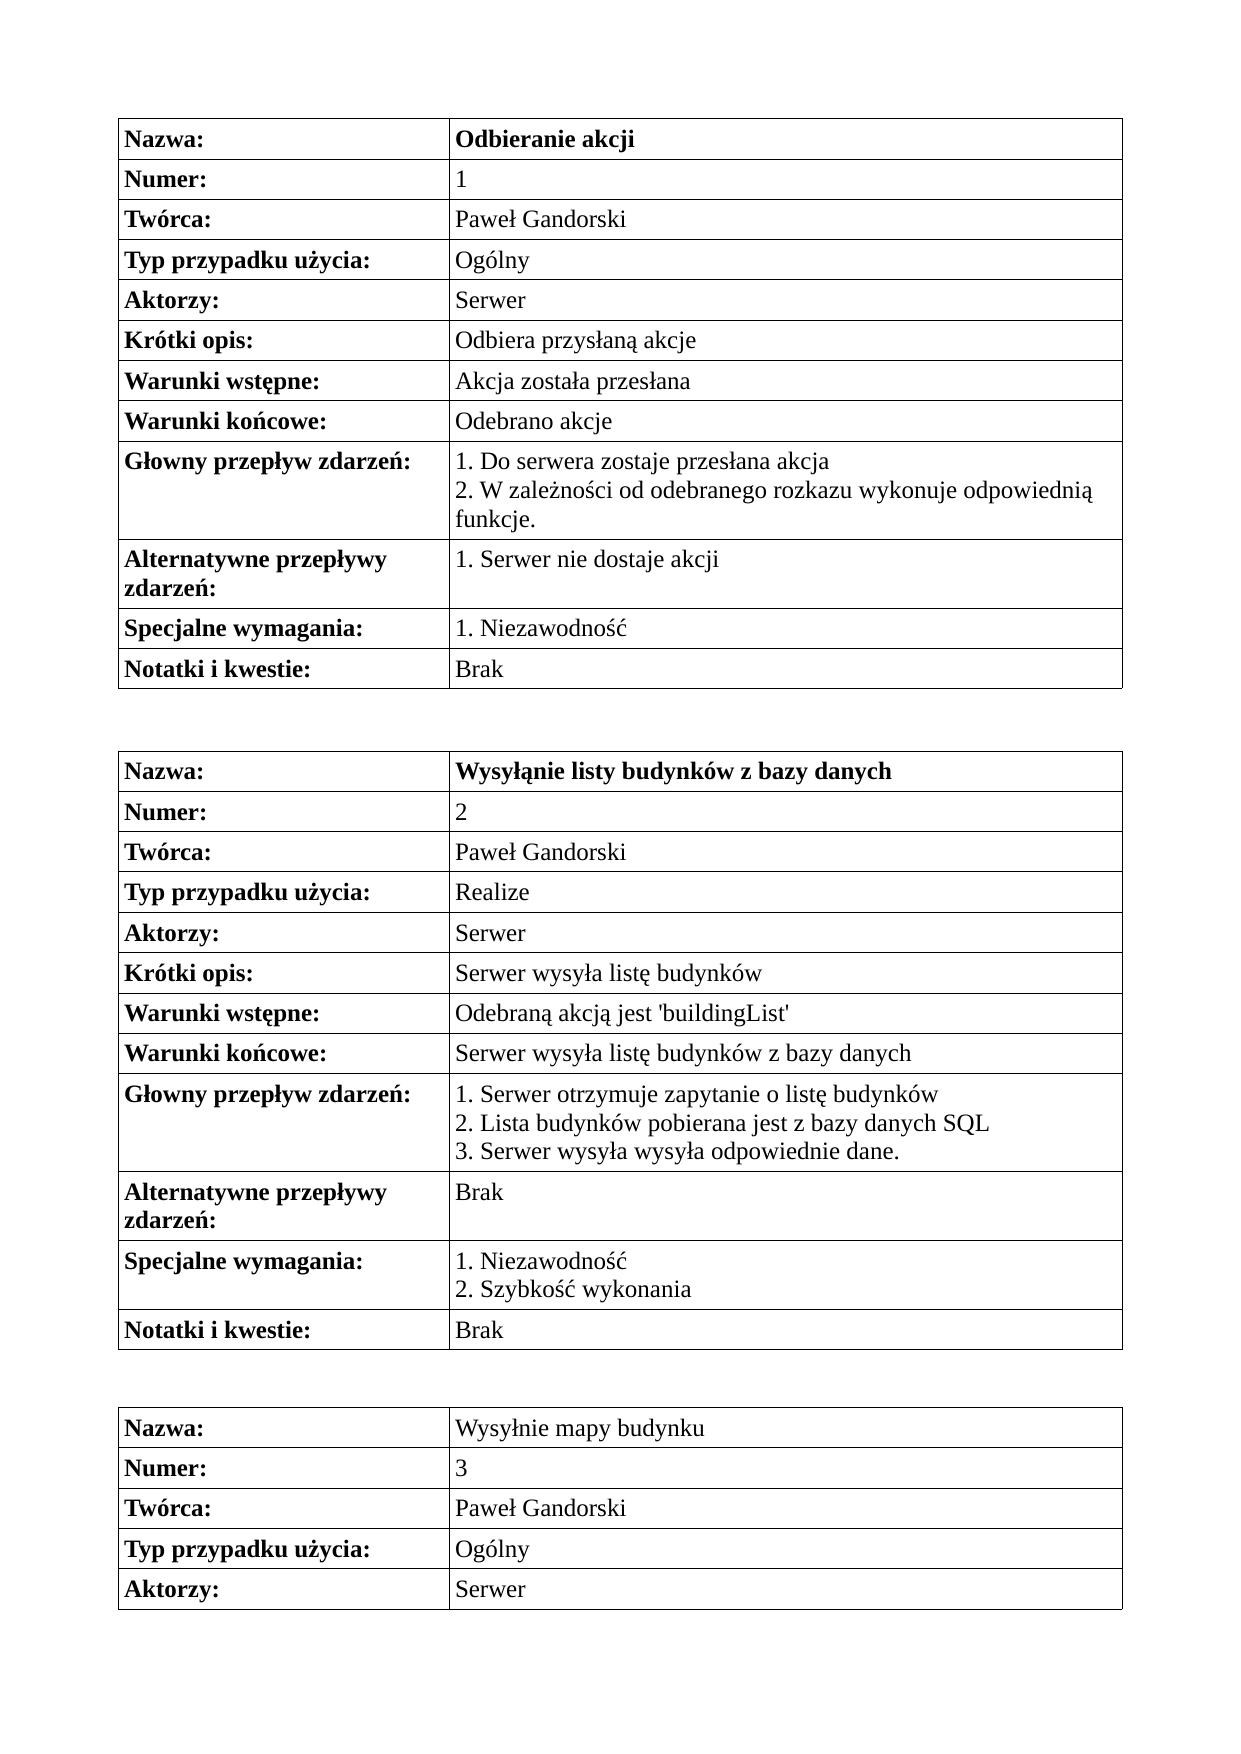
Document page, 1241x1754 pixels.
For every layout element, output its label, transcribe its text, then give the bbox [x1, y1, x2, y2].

table_cell Aktorzy: [119, 280, 449, 320]
table_cell 1. Serwer otrzymuje zapytanie o listę budynków 2. Lista budynków pobierana jest z bazy danych SQL 3. Serwer wysyła wysyła odpowiednie dane. [450, 1074, 1122, 1171]
table_cell Ogólny [450, 1529, 1122, 1568]
table_cell Typ przypadku użycia: [119, 240, 449, 279]
table_cell Warunki wstępne: [119, 994, 449, 1033]
table_cell Typ przypadku użycia: [119, 1529, 449, 1568]
table_cell Odebraną akcją jest 'buildingList' [450, 994, 1122, 1033]
table_header Nazwa: [119, 1408, 449, 1447]
table_header Nazwa: [119, 752, 449, 791]
table_cell Serwer wysyła listę budynków [450, 953, 1122, 992]
table_cell Serwer wysyła listę budynków z bazy danych [450, 1034, 1122, 1073]
table_cell Twórca: [119, 1489, 449, 1528]
table_cell Alternatywne przepływy zdarzeń: [119, 540, 449, 607]
table_cell Głowny przepływ zdarzeń: [119, 442, 449, 538]
table_cell Brak [450, 1310, 1122, 1349]
table_cell 1. Serwer nie dostaje akcji [450, 540, 1122, 607]
table_cell Twórca: [119, 200, 449, 239]
table_cell Numer: [119, 792, 449, 831]
table_cell Alternatywne przepływy zdarzeń: [119, 1172, 449, 1240]
table_cell Odebrano akcje [450, 401, 1122, 441]
table_cell Warunki końcowe: [119, 401, 449, 441]
table_cell Serwer [450, 913, 1122, 952]
table_header Nazwa: [119, 119, 449, 158]
table_cell Warunki wstępne: [119, 361, 449, 400]
table_cell Notatki i kwestie: [119, 1310, 449, 1349]
table_cell Twórca: [119, 832, 449, 871]
table_header Wysyłąnie listy budynków z bazy danych [450, 752, 1122, 791]
table_header Odbieranie akcji [450, 119, 1122, 158]
table_cell 1. Niezawodność [450, 609, 1122, 648]
table_cell Aktorzy: [119, 1569, 449, 1608]
table_cell Krótki opis: [119, 953, 449, 992]
table_cell 2 [450, 792, 1122, 831]
table_cell Specjalne wymagania: [119, 609, 449, 648]
table_cell Brak [450, 1172, 1122, 1240]
table_cell Notatki i kwestie: [119, 649, 449, 688]
table_header Wysyłnie mapy budynku [450, 1408, 1122, 1447]
table_cell Typ przypadku użycia: [119, 872, 449, 912]
table_cell 1. Do serwera zostaje przesłana akcja 2. W zależności od odebranego rozkazu wykonuje odpowiednią funkcje. [450, 442, 1122, 538]
table_cell Numer: [119, 1448, 449, 1487]
table_cell Realize [450, 872, 1122, 912]
table_cell Paweł Gandorski [450, 1489, 1122, 1528]
table_cell Serwer [450, 1569, 1122, 1608]
table_cell Akcja została przesłana [450, 361, 1122, 400]
table_cell Paweł Gandorski [450, 832, 1122, 871]
table_cell Aktorzy: [119, 913, 449, 952]
table_cell Warunki końcowe: [119, 1034, 449, 1073]
table_cell Odbiera przysłaną akcje [450, 321, 1122, 360]
table_cell Brak [450, 649, 1122, 688]
table_cell 1 [450, 160, 1122, 199]
table_cell Specjalne wymagania: [119, 1241, 449, 1309]
table_cell Głowny przepływ zdarzeń: [119, 1074, 449, 1171]
table_cell Krótki opis: [119, 321, 449, 360]
table_cell Paweł Gandorski [450, 200, 1122, 239]
table_cell Ogólny [450, 240, 1122, 279]
table_cell Numer: [119, 160, 449, 199]
table_cell 3 [450, 1448, 1122, 1487]
table_cell Serwer [450, 280, 1122, 320]
table_cell 1. Niezawodność 2. Szybkość wykonania [450, 1241, 1122, 1309]
